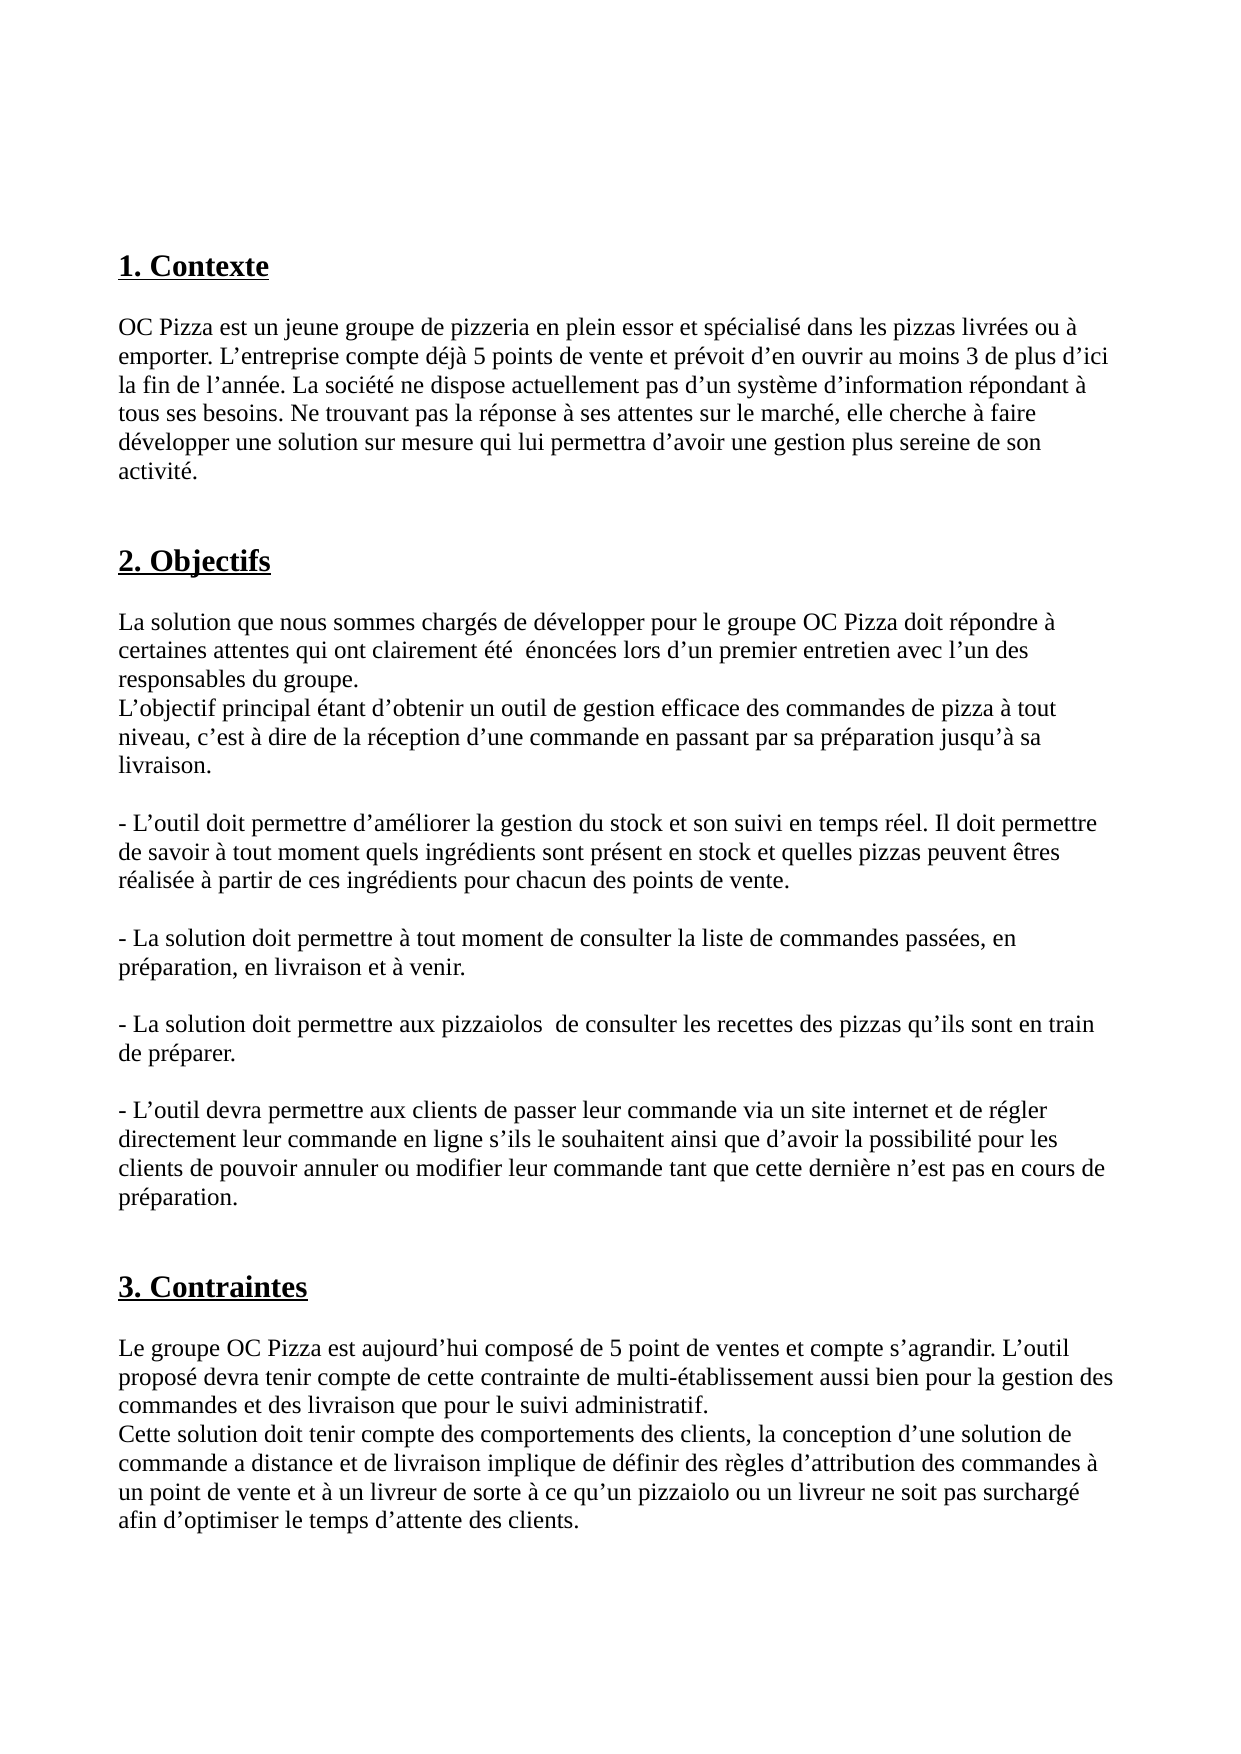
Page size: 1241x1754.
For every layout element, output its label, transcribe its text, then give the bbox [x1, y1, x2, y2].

text - La solution doit permettre à tout moment de consulter la liste de commandes passées, en préparation, en livraison et à venir. [118, 923, 1122, 981]
text La solution que nous sommes chargés de développer pour le groupe OC Pizza doit répondre à certaines attentes qui ont clairement été énoncées lors d’un premier entretien avec l’un des responsables du groupe. [118, 607, 1122, 693]
text - L’outil doit permettre d’améliorer la gestion du stock et son suivi en temps réel. Il doit permettre de savoir à tout moment quels ingrédients sont présent en stock et quelles pizzas peuvent êtres réalisée à partir de ces ingrédients pour chacun des points de vente. [118, 808, 1122, 894]
text L’objectif principal étant d’obtenir un outil de gestion efficace des commandes de pizza à tout niveau, c’est à dire de la réception d’une commande en passant par sa préparation jusqu’à sa livraison. [118, 693, 1122, 779]
text Cette solution doit tenir compte des comportements des clients, la conception d’une solution de commande a distance et de livraison implique de définir des règles d’attribution des commandes à un point de vente et à un livreur de sorte à ce qu’un pizzaiolo ou un livreur ne soit pas surchargé afin d’optimiser le temps d’attente des clients. [118, 1419, 1122, 1534]
text 2. Objectifs [118, 542, 1122, 578]
text - La solution doit permettre aux pizzaiolos de consulter les recettes des pizzas qu’ils sont en train de préparer. [118, 1009, 1122, 1067]
text Le groupe OC Pizza est aujourd’hui composé de 5 point de ventes et compte s’agrandir. L’outil proposé devra tenir compte de cette contrainte de multi-établissement aussi bien pour la gestion des commandes et des livraison que pour le suivi administratif. [118, 1333, 1122, 1419]
text OC Pizza est un jeune groupe de pizzeria en plein essor et spécialisé dans les pizzas livrées ou à emporter. L’entreprise compte déjà 5 points de vente et prévoit d’en ouvrir au moins 3 de plus d’ici la fin de l’année. La société ne dispose actuellement pas d’un système d’information répondant à tous ses besoins. Ne trouvant pas la réponse à ses attentes sur le marché, elle cherche à faire développer une solution sur mesure qui lui permettra d’avoir une gestion plus sereine de son activité. [118, 312, 1122, 485]
text - L’outil devra permettre aux clients de passer leur commande via un site internet et de régler directement leur commande en ligne s’ils le souhaitent ainsi que d’avoir la possibilité pour les clients de pouvoir annuler ou modifier leur commande tant que cette dernière n’est pas en cours de préparation. [118, 1096, 1122, 1211]
text 1. Contexte [118, 247, 1122, 283]
text 3. Contraintes [118, 1268, 1122, 1304]
